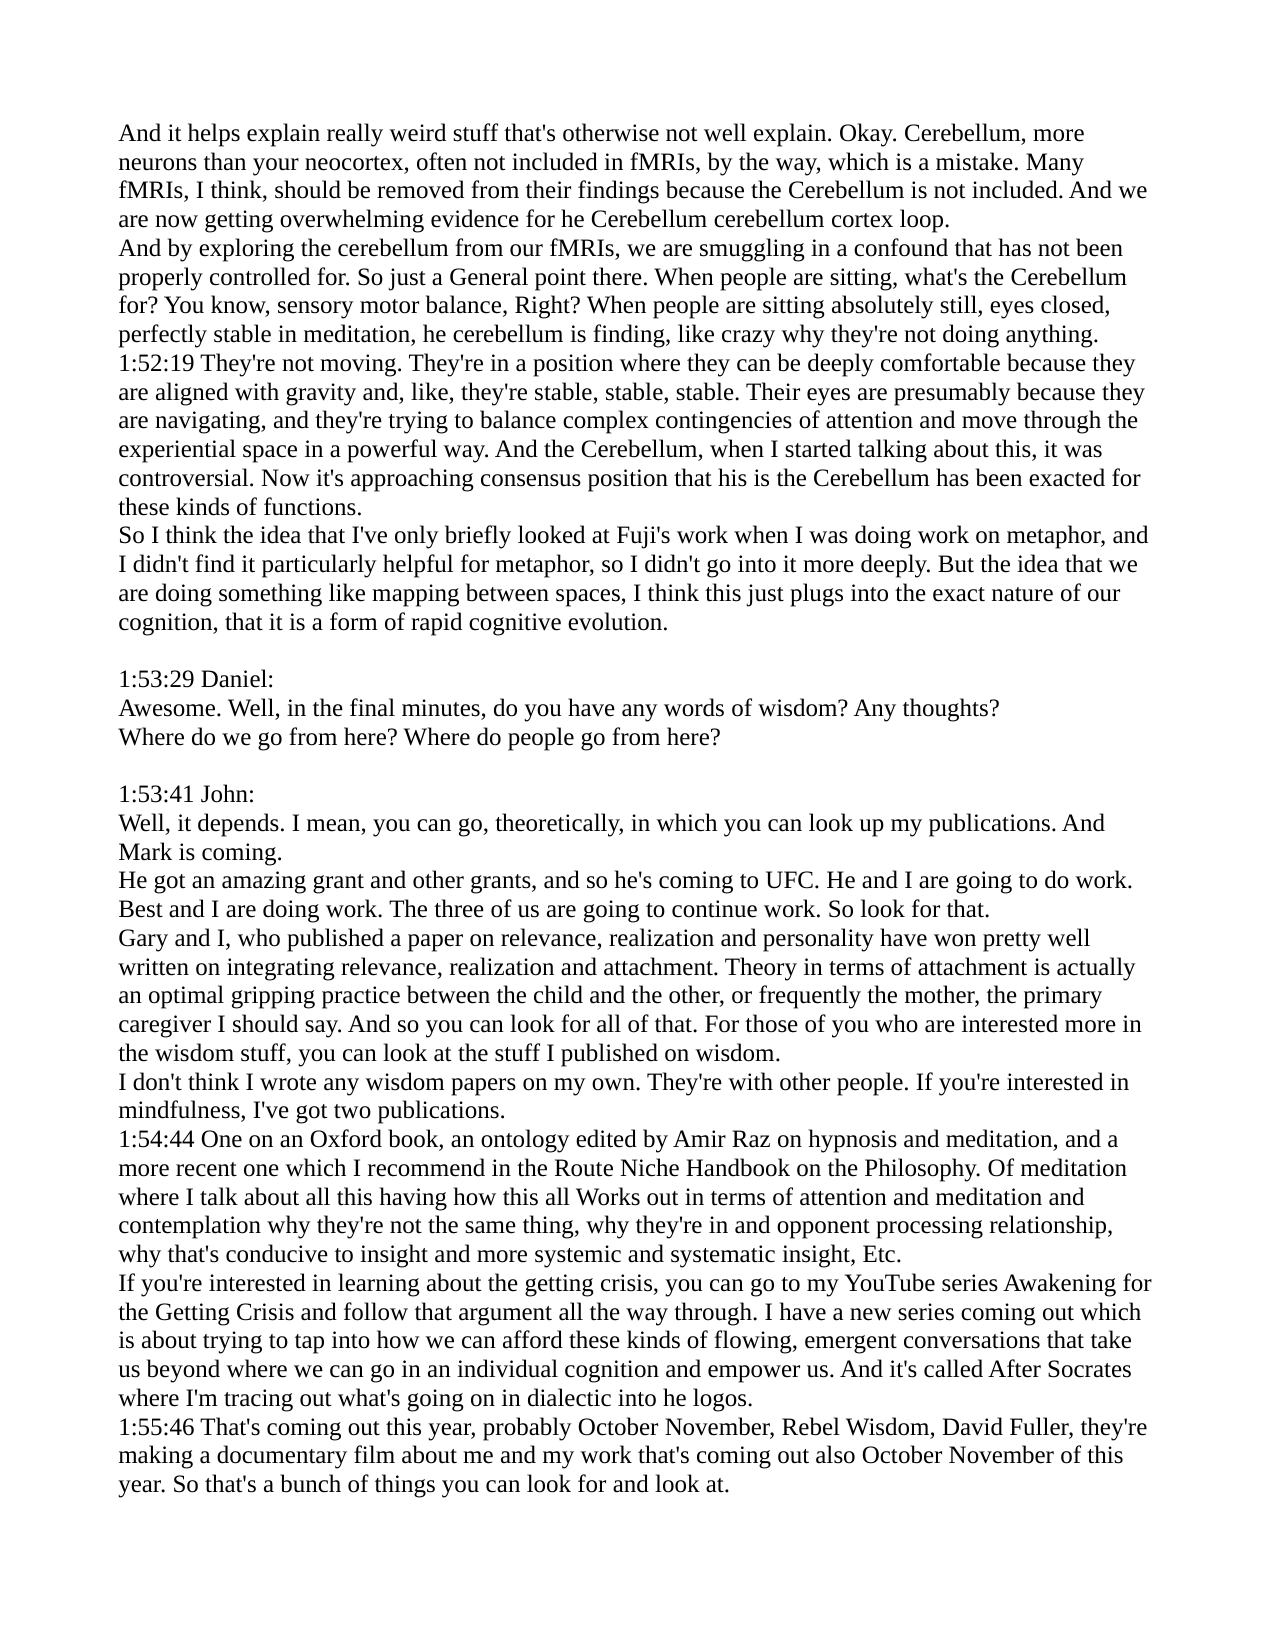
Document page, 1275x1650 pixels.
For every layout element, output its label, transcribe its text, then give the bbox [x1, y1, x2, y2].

text And it helps explain really weird stuff that's otherwise not well explain. Okay. Cerebellum, more neurons than your neocortex, often not included in fMRIs, by the way, which is a mistake. Many fMRIs, I think, should be removed from their findings because the Cerebellum is not included. And we are now getting overwhelming evidence for he Cerebellum cerebellum cortex loop. [118, 118, 1157, 233]
text So I think the idea that I've only briefly looked at Fuji's work when I was doing work on metaphor, and I didn't find it particularly helpful for metaphor, so I didn't go into it more deeply. But the idea that we are doing something like mapping between spaces, I think this just plugs into the exact nature of our cognition, that it is a form of rapid cognitive evolution. [118, 521, 1157, 636]
text And by exploring the cerebellum from our fMRIs, we are smuggling in a confound that has not been properly controlled for. So just a General point there. When people are sitting, what's the Cerebellum for? You know, sensory motor balance, Right? When people are sitting absolutely still, eyes closed, perfectly stable in meditation, he cerebellum is finding, like crazy why they're not doing anything. [118, 233, 1157, 348]
text Well, it depends. I mean, you can go, theoretically, in which you can look up my publications. And Mark is coming. [118, 808, 1157, 866]
text 1:52:19 They're not moving. They're in a position where they can be deeply comfortable because they are aligned with gravity and, like, they're stable, stable, stable. Their eyes are presumably because they are navigating, and they're trying to balance complex contingencies of attention and move through the experiential space in a powerful way. And the Cerebellum, when I started talking about this, it was controversial. Now it's approaching consensus position that his is the Cerebellum has been exacted for these kinds of functions. [118, 348, 1157, 521]
text Where do we go from here? Where do people go from here? [118, 722, 1157, 751]
text He got an amazing grant and other grants, and so he's coming to UFC. He and I are going to do work. Best and I are doing work. The three of us are going to continue work. So look for that. [118, 866, 1157, 923]
text 1:53:41 John: [118, 779, 1157, 808]
text 1:55:46 That's coming out this year, probably October November, Rebel Wisdom, David Fuller, they're making a documentary film about me and my work that's coming out also October November of this year. So that's a bunch of things you can look for and look at. [118, 1412, 1157, 1498]
text Gary and I, who published a paper on relevance, realization and personality have won pretty well written on integrating relevance, realization and attachment. Theory in terms of attachment is actually an optimal gripping practice between the child and the other, or frequently the mother, the primary caregiver I should say. And so you can look for all of that. For those of you who are interested more in the wisdom stuff, you can look at the stuff I published on wisdom. [118, 923, 1157, 1067]
text 1:53:29 Daniel: [118, 664, 1157, 693]
text 1:54:44 One on an Oxford book, an ontology edited by Amir Raz on hypnosis and meditation, and a more recent one which I recommend in the Route Niche Handbook on the Philosophy. Of meditation where I talk about all this having how this all Works out in terms of attention and meditation and contemplation why they're not the same thing, why they're in and opponent processing relationship, why that's conducive to insight and more systemic and systematic insight, Etc. [118, 1124, 1157, 1268]
text If you're interested in learning about the getting crisis, you can go to my YouTube series Awakening for the Getting Crisis and follow that argument all the way through. I have a new series coming out which is about trying to tap into how we can afford these kinds of flowing, emergent conversations that take us beyond where we can go in an individual cognition and empower us. And it's called After Socrates where I'm tracing out what's going on in dialectic into he logos. [118, 1268, 1157, 1412]
text Awesome. Well, in the final minutes, do you have any words of wisdom? Any thoughts? [118, 693, 1157, 722]
text I don't think I wrote any wisdom papers on my own. They're with other people. If you're interested in mindfulness, I've got two publications. [118, 1067, 1157, 1124]
